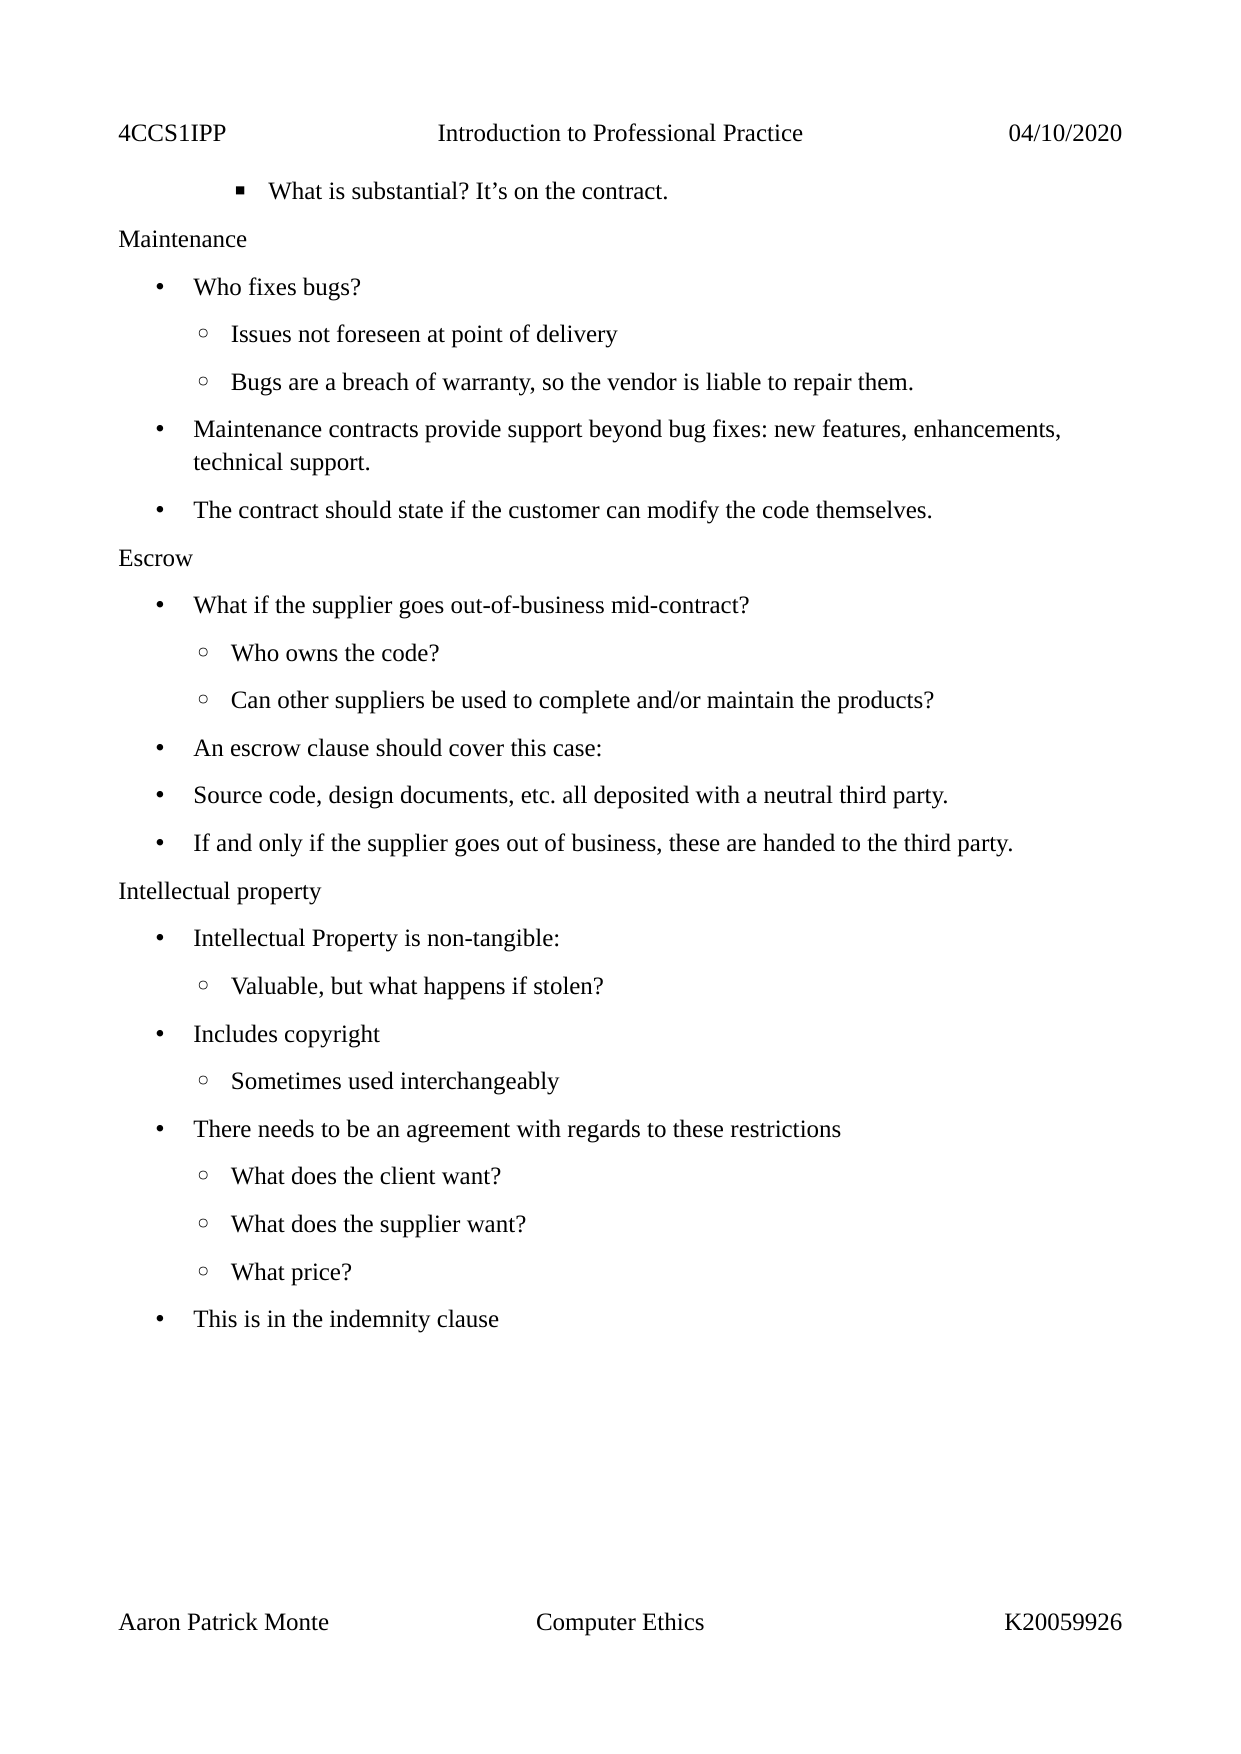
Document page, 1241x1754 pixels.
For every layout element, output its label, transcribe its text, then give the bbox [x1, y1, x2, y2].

list Includes copyright [156, 1019, 1122, 1047]
list This is in the indemnity clause [156, 1304, 1122, 1333]
list Bugs are a breach of warranty, so the vendor is liable to repair them. [193, 367, 1122, 396]
list There needs to be an agreement with regards to these restrictions [156, 1114, 1122, 1143]
text Maintenance [118, 224, 1122, 253]
list An escrow clause should cover this case: [156, 733, 1122, 762]
list Issues not foreseen at point of delivery [193, 319, 1122, 348]
text Escrow [118, 543, 1122, 571]
list Can other suppliers be used to complete and/or maintain the products? [193, 685, 1122, 714]
list Who fixes bugs? [156, 272, 1122, 300]
list What is substantial? It’s on the contract. [231, 176, 1122, 205]
list The contract should state if the customer can modify the code themselves. [156, 495, 1122, 524]
list What does the client want? [193, 1161, 1122, 1190]
list Sometimes used interchangeably [193, 1066, 1122, 1095]
list What does the supplier want? [193, 1209, 1122, 1238]
list Valuable, but what happens if stolen? [193, 971, 1122, 1000]
list Maintenance contracts provide support beyond bug fixes: new features, enhancements, technical support. [156, 414, 1122, 476]
list If and only if the supplier goes out of business, these are handed to the third party. [156, 828, 1122, 857]
list Who owns the code? [193, 638, 1122, 667]
list Intellectual Property is non-tangible: [156, 923, 1122, 952]
list What if the supplier goes out-of-business mid-contract? [156, 590, 1122, 619]
list Source code, design documents, etc. all deposited with a neutral third party. [156, 781, 1122, 809]
text Intellectual property [118, 876, 1122, 904]
list What price? [193, 1257, 1122, 1285]
